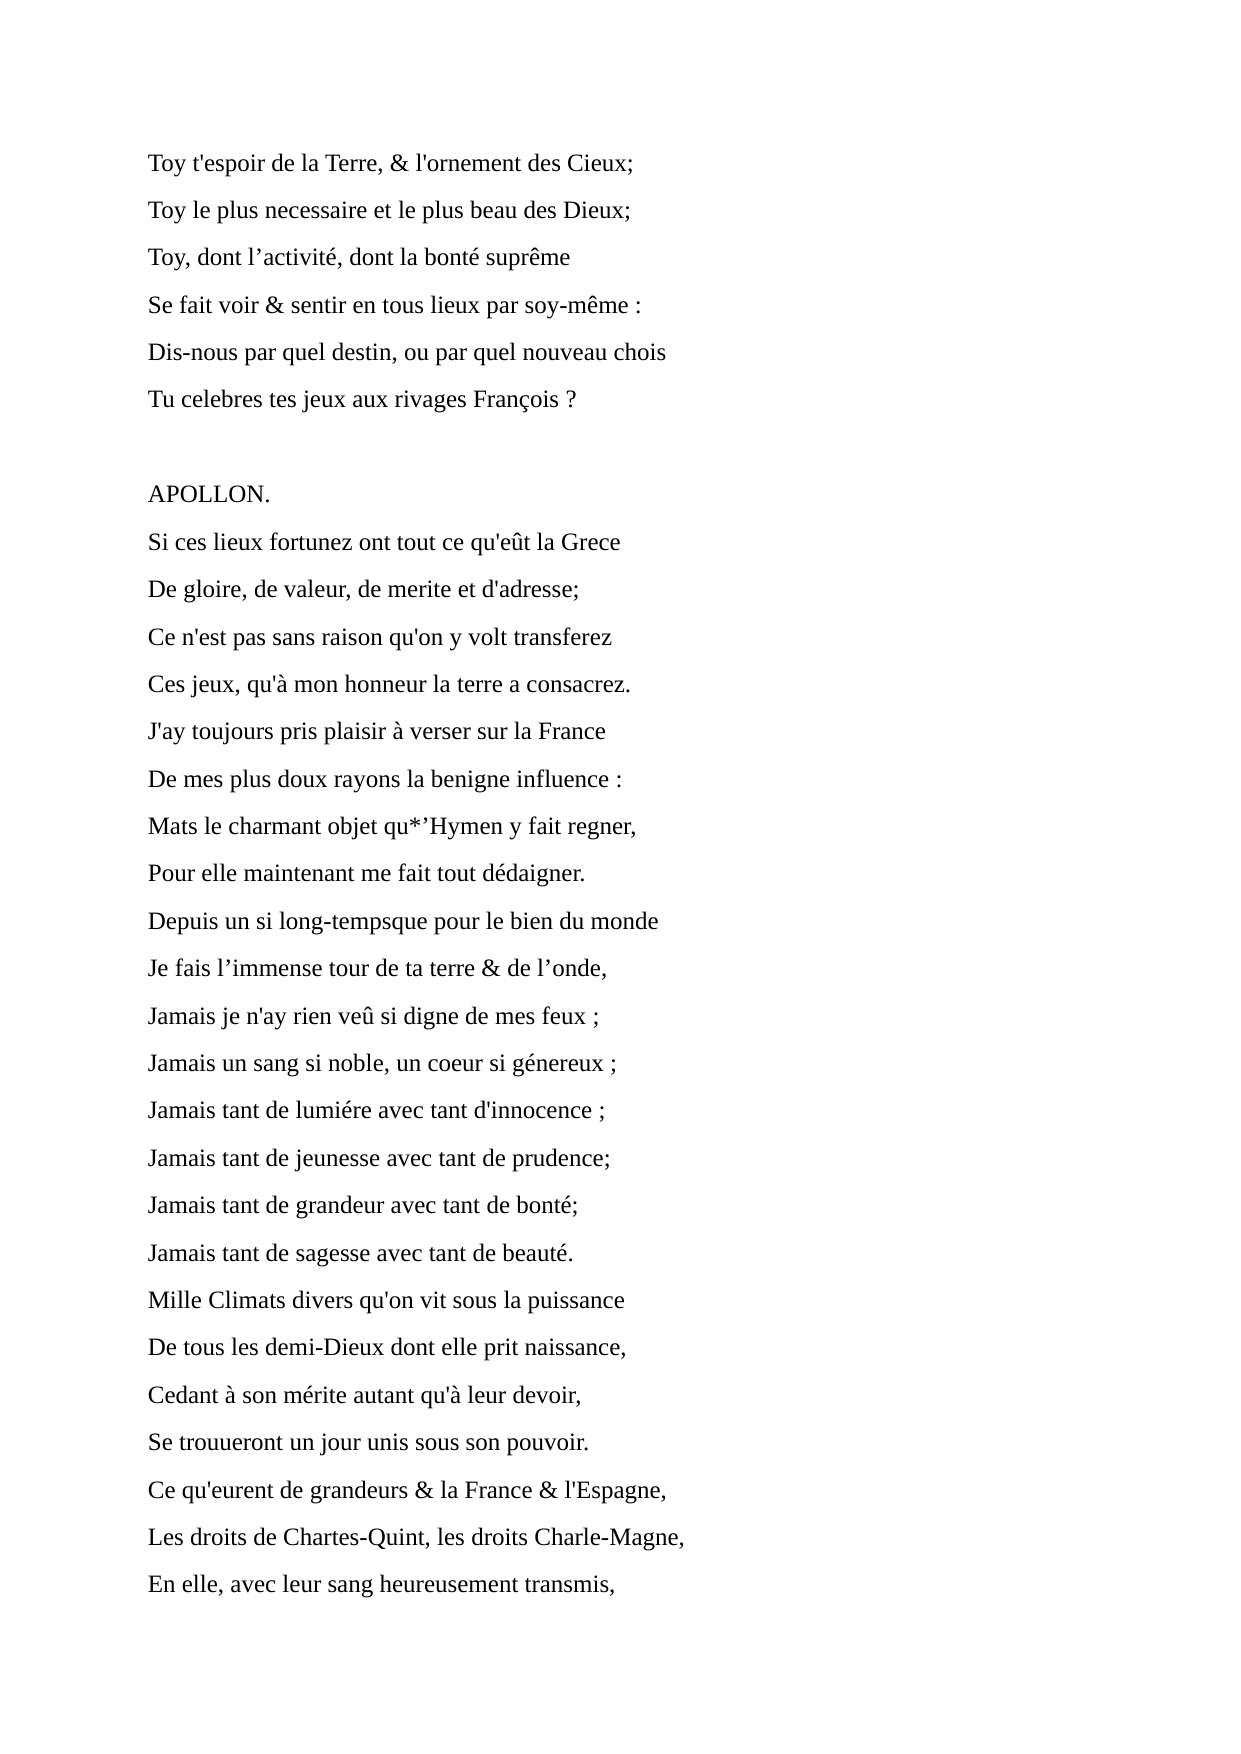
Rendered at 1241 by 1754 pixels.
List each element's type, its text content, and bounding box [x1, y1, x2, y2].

text Ce n'est pas sans raison qu'on y volt transferez [148, 622, 1093, 650]
text Jamais je n'ay rien veû si digne de mes feux ; [148, 1001, 1093, 1029]
text Jamais un sang si noble, un coeur si génereux ; [148, 1048, 1093, 1077]
text Tu celebres tes jeux aux rivages François ? [148, 384, 1093, 413]
text En elle, avec leur sang heureusement transmis, [148, 1569, 1093, 1598]
text Depuis un si long-tempsque pour le bien du monde [148, 906, 1093, 935]
text De gloire, de valeur, de merite et d'adresse; [148, 574, 1093, 603]
text Jamais tant de lumiére avec tant d'innocence ; [148, 1096, 1093, 1124]
text Toy, dont l’activité, dont la bonté suprême [148, 242, 1093, 271]
text Pour elle maintenant me fait tout dédaigner. [148, 858, 1093, 887]
text APOLLON. [148, 479, 1093, 508]
text Jamais tant de grandeur avec tant de bonté; [148, 1190, 1093, 1219]
text Toy le plus necessaire et le plus beau des Dieux; [148, 195, 1093, 224]
text Cedant à son mérite autant qu'à leur devoir, [148, 1380, 1093, 1409]
text Jamais tant de sagesse avec tant de beauté. [148, 1238, 1093, 1266]
text Dis-nous par quel destin, ou par quel nouveau chois [148, 337, 1093, 366]
text Ce qu'eurent de grandeurs & la France & l'Espagne, [148, 1475, 1093, 1503]
text De mes plus doux rayons la benigne influence : [148, 764, 1093, 792]
text Se trouueront un jour unis sous son pouvoir. [148, 1427, 1093, 1456]
text Se fait voir & sentir en tous lieux par soy-même : [148, 290, 1093, 318]
text Si ces lieux fortunez ont tout ce qu'eût la Grece [148, 527, 1093, 556]
text J'ay toujours pris plaisir à verser sur la France [148, 716, 1093, 745]
text Toy t'espoir de la Terre, & l'ornement des Cieux; [148, 148, 1093, 176]
text Mats le charmant objet qu*’Hymen y fait regner, [148, 811, 1093, 840]
text Mille Climats divers qu'on vit sous la puissance [148, 1285, 1093, 1314]
text De tous les demi-Dieux dont elle prit naissance, [148, 1332, 1093, 1361]
text Je fais l’immense tour de ta terre & de l’onde, [148, 953, 1093, 982]
text Jamais tant de jeunesse avec tant de prudence; [148, 1143, 1093, 1172]
text Les droits de Chartes-Quint, les droits Charle-Magne, [148, 1522, 1093, 1551]
text Ces jeux, qu'à mon honneur la terre a consacrez. [148, 669, 1093, 698]
